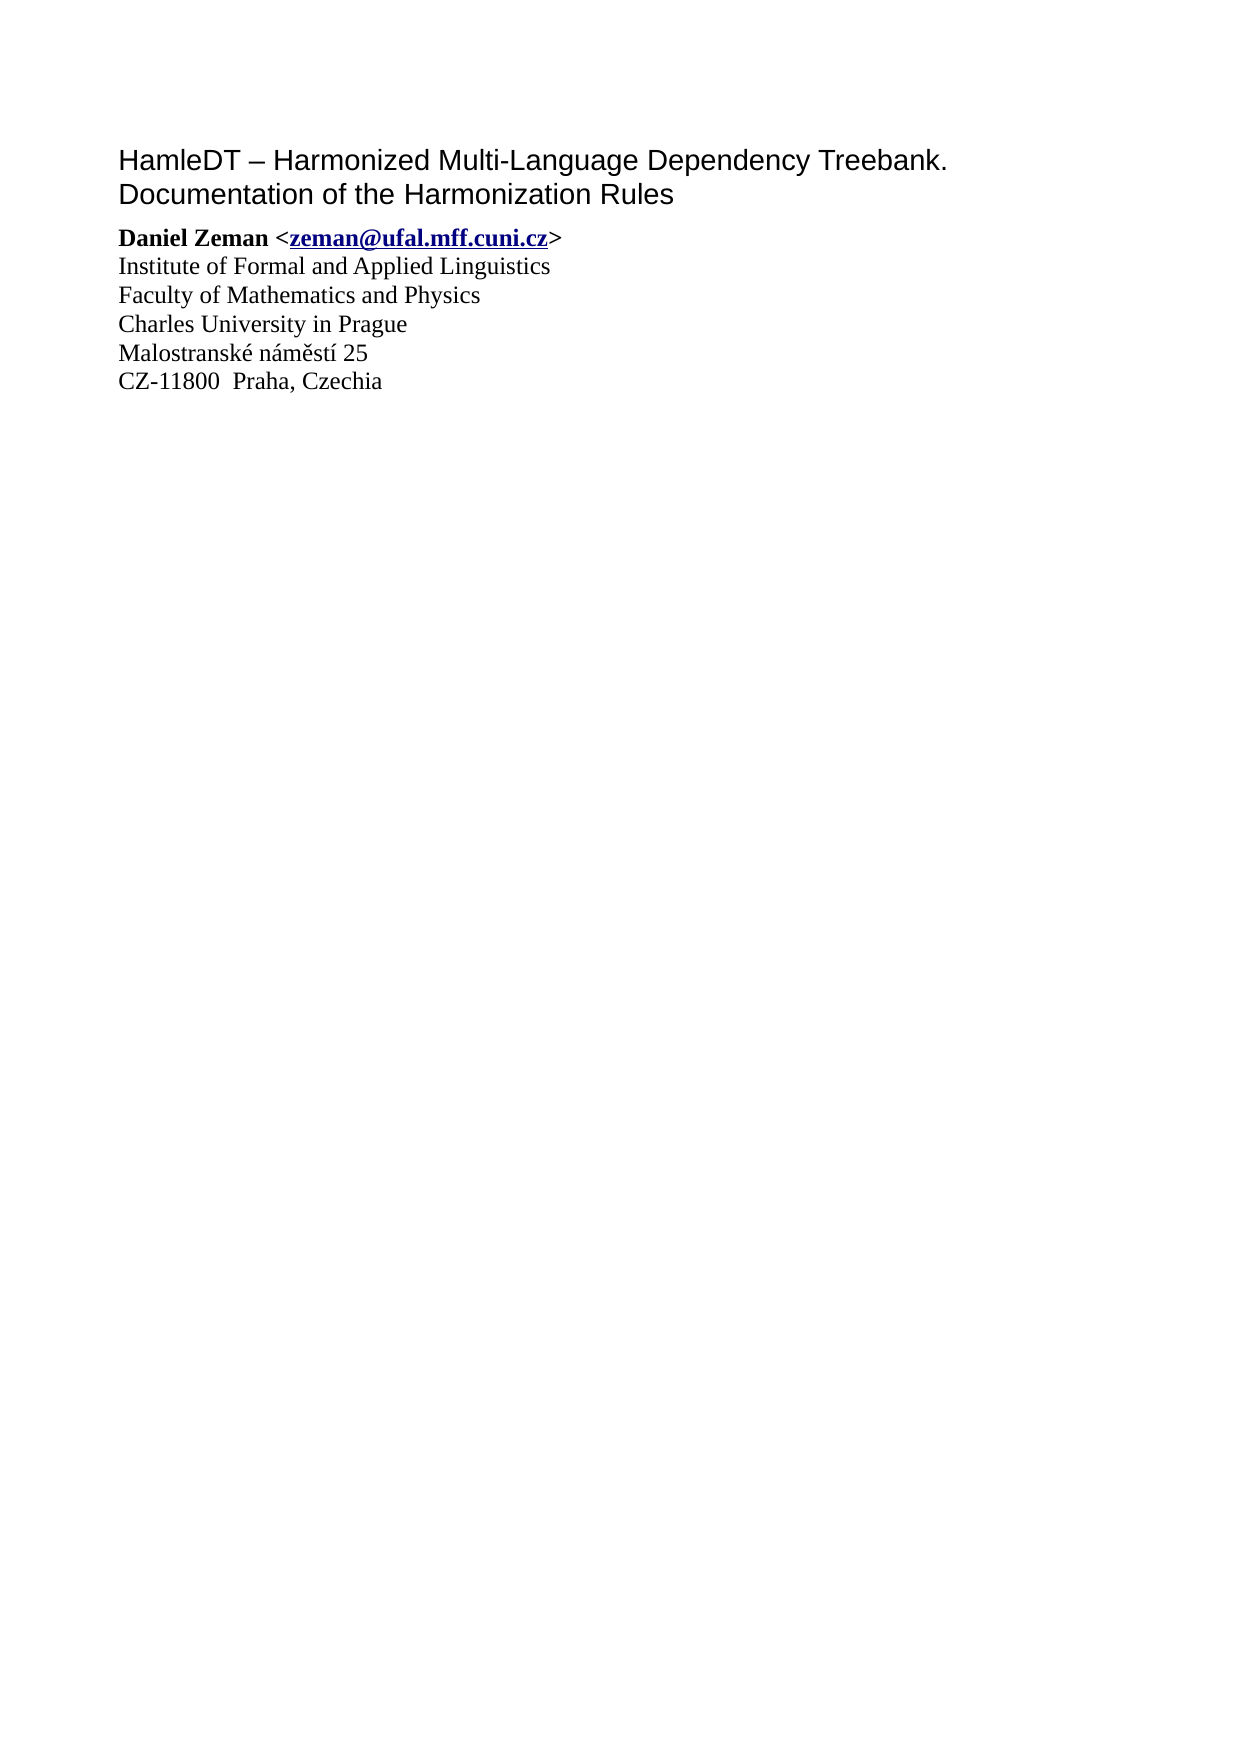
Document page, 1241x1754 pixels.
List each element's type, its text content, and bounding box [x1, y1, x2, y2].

subtitle HamleDT – Harmonized Multi-Language Dependency Treebank. Documentation of the Harmonization Rules [118, 143, 1122, 210]
text Daniel Zeman <zeman@ufal.mff.cuni.cz> Institute of Formal and Applied Linguistics Faculty of Mathematics and Physics Charles University in Prague Malostranské náměstí 25 CZ-11800 Praha, Czechia [118, 223, 1122, 395]
